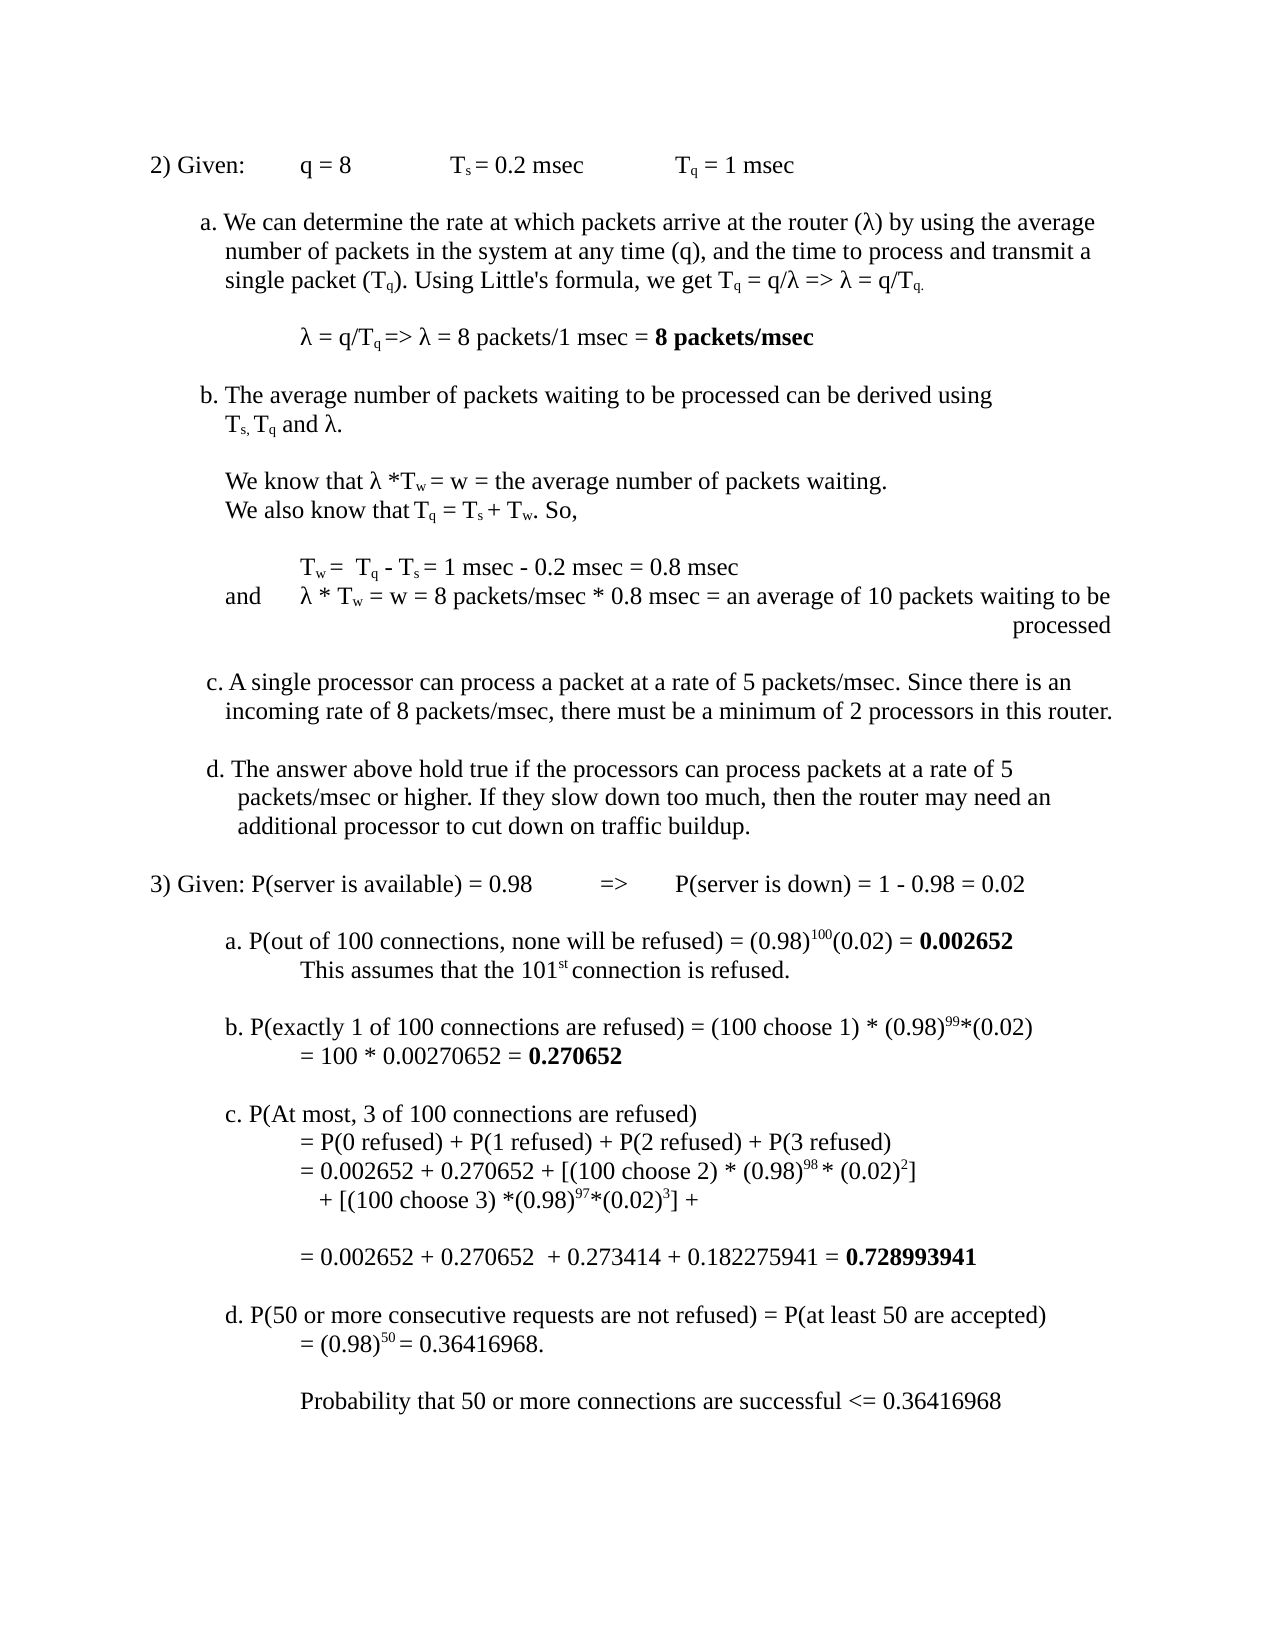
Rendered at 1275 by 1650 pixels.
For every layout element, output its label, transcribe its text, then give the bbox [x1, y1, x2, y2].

text = (0.98)50 = 0.36416968. [150, 1329, 1125, 1357]
text c. A single processor can process a packet at a rate of 5 packets/msec. Since there is an incoming rate of 8 packets/msec, there must be a minimum of 2 processors in this router. [150, 667, 1125, 725]
text = P(0 refused) + P(1 refused) + P(2 refused) + P(3 refused) [150, 1127, 1125, 1156]
text We also know that Tq = Ts + Tw. So, [150, 495, 1125, 524]
text a. We can determine the rate at which packets arrive at the router (λ) by using the average number of packets in the system at any time (q), and the time to process and transmit a single packet (Tq). Using Little's formula, we get Tq = q/λ => λ = q/Tq. [150, 207, 1125, 294]
text = 100 * 0.00270652 = 0.270652 [150, 1041, 1125, 1070]
text = 0.002652 + 0.270652 + [(100 choose 2) * (0.98)98 * (0.02)2] [150, 1156, 1125, 1185]
text Ts, Tq and λ. [150, 409, 1125, 437]
text c. P(At most, 3 of 100 connections are refused) [150, 1099, 1125, 1127]
text 3) Given: P(server is available) = 0.98 => P(server is down) = 1 - 0.98 = 0.02 [150, 869, 1125, 897]
text Tw = Tq - Ts = 1 msec - 0.2 msec = 0.8 msec [150, 552, 1125, 581]
text + [(100 choose 3) *(0.98)97*(0.02)3] + [150, 1185, 1125, 1214]
text d. The answer above hold true if the processors can process packets at a rate of 5 packets/msec or higher. If they slow down too much, then the router may need an additional processor to cut down on traffic buildup. [150, 754, 1125, 840]
text This assumes that the 101st connection is refused. [150, 955, 1125, 984]
text b. The average number of packets waiting to be processed can be derived using [150, 380, 1125, 409]
text = 0.002652 + 0.270652 + 0.273414 + 0.182275941 = 0.728993941 [150, 1242, 1125, 1271]
text We know that λ *Tw = w = the average number of packets waiting. [150, 466, 1125, 495]
text and λ * Tw = w = 8 packets/msec * 0.8 msec = an average of 10 packets waiting to be processed [150, 581, 1125, 639]
text 2) Given: q = 8 Ts = 0.2 msec Tq = 1 msec [150, 150, 1125, 179]
text λ = q/Tq => λ = 8 packets/1 msec = 8 packets/msec [150, 322, 1125, 351]
text a. P(out of 100 connections, none will be refused) = (0.98)100(0.02) = 0.002652 [150, 926, 1125, 955]
text Probability that 50 or more connections are successful <= 0.36416968 [150, 1386, 1125, 1415]
text b. P(exactly 1 of 100 connections are refused) = (100 choose 1) * (0.98)99*(0.02) [150, 1012, 1125, 1041]
text d. P(50 or more consecutive requests are not refused) = P(at least 50 are accepted) [150, 1300, 1125, 1329]
